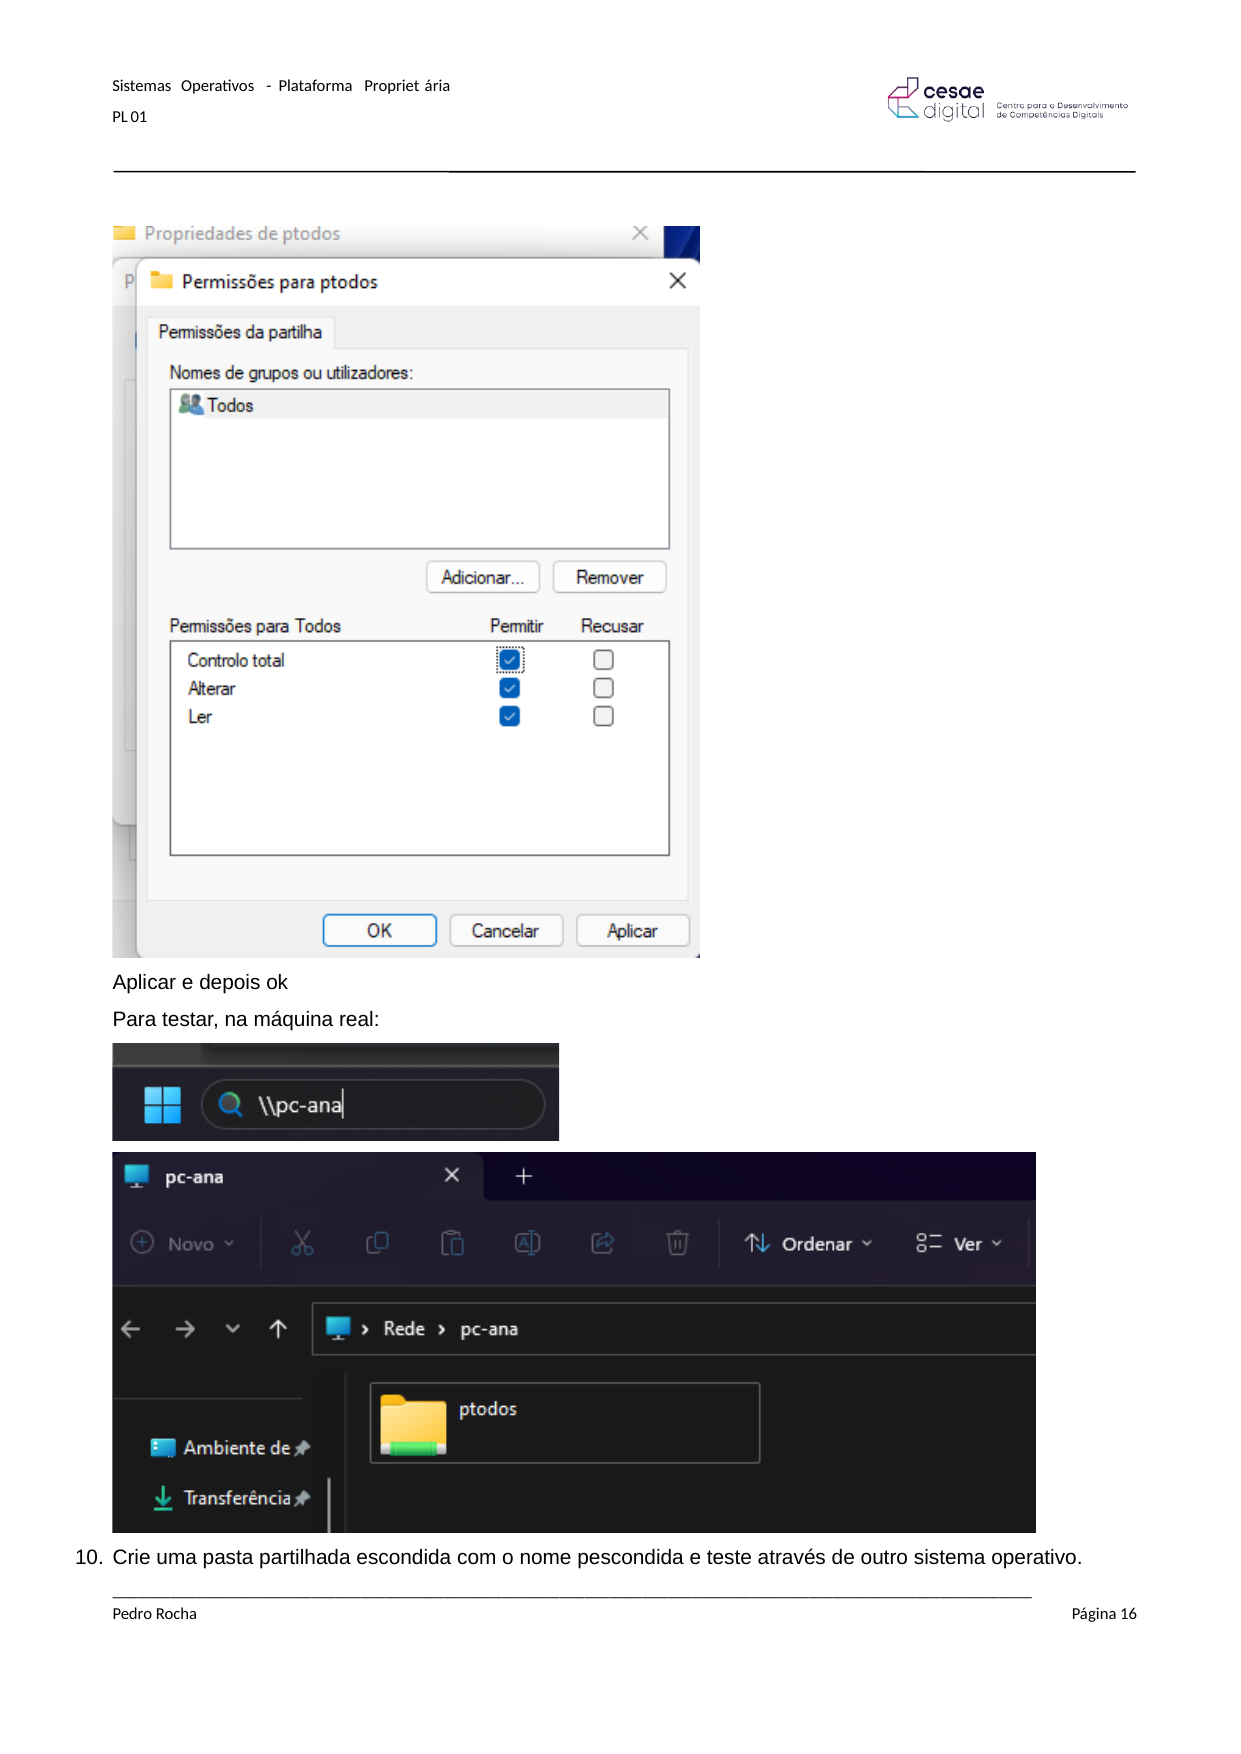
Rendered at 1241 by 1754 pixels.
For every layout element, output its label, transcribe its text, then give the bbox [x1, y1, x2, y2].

text Aplicar e depois ok [112, 970, 1137, 994]
text Para testar, na máquina real: [112, 1007, 1137, 1031]
list Crie uma pasta partilhada escondida com o nome pescondida e teste através de outro sistema operativo. [75, 1545, 1137, 1569]
